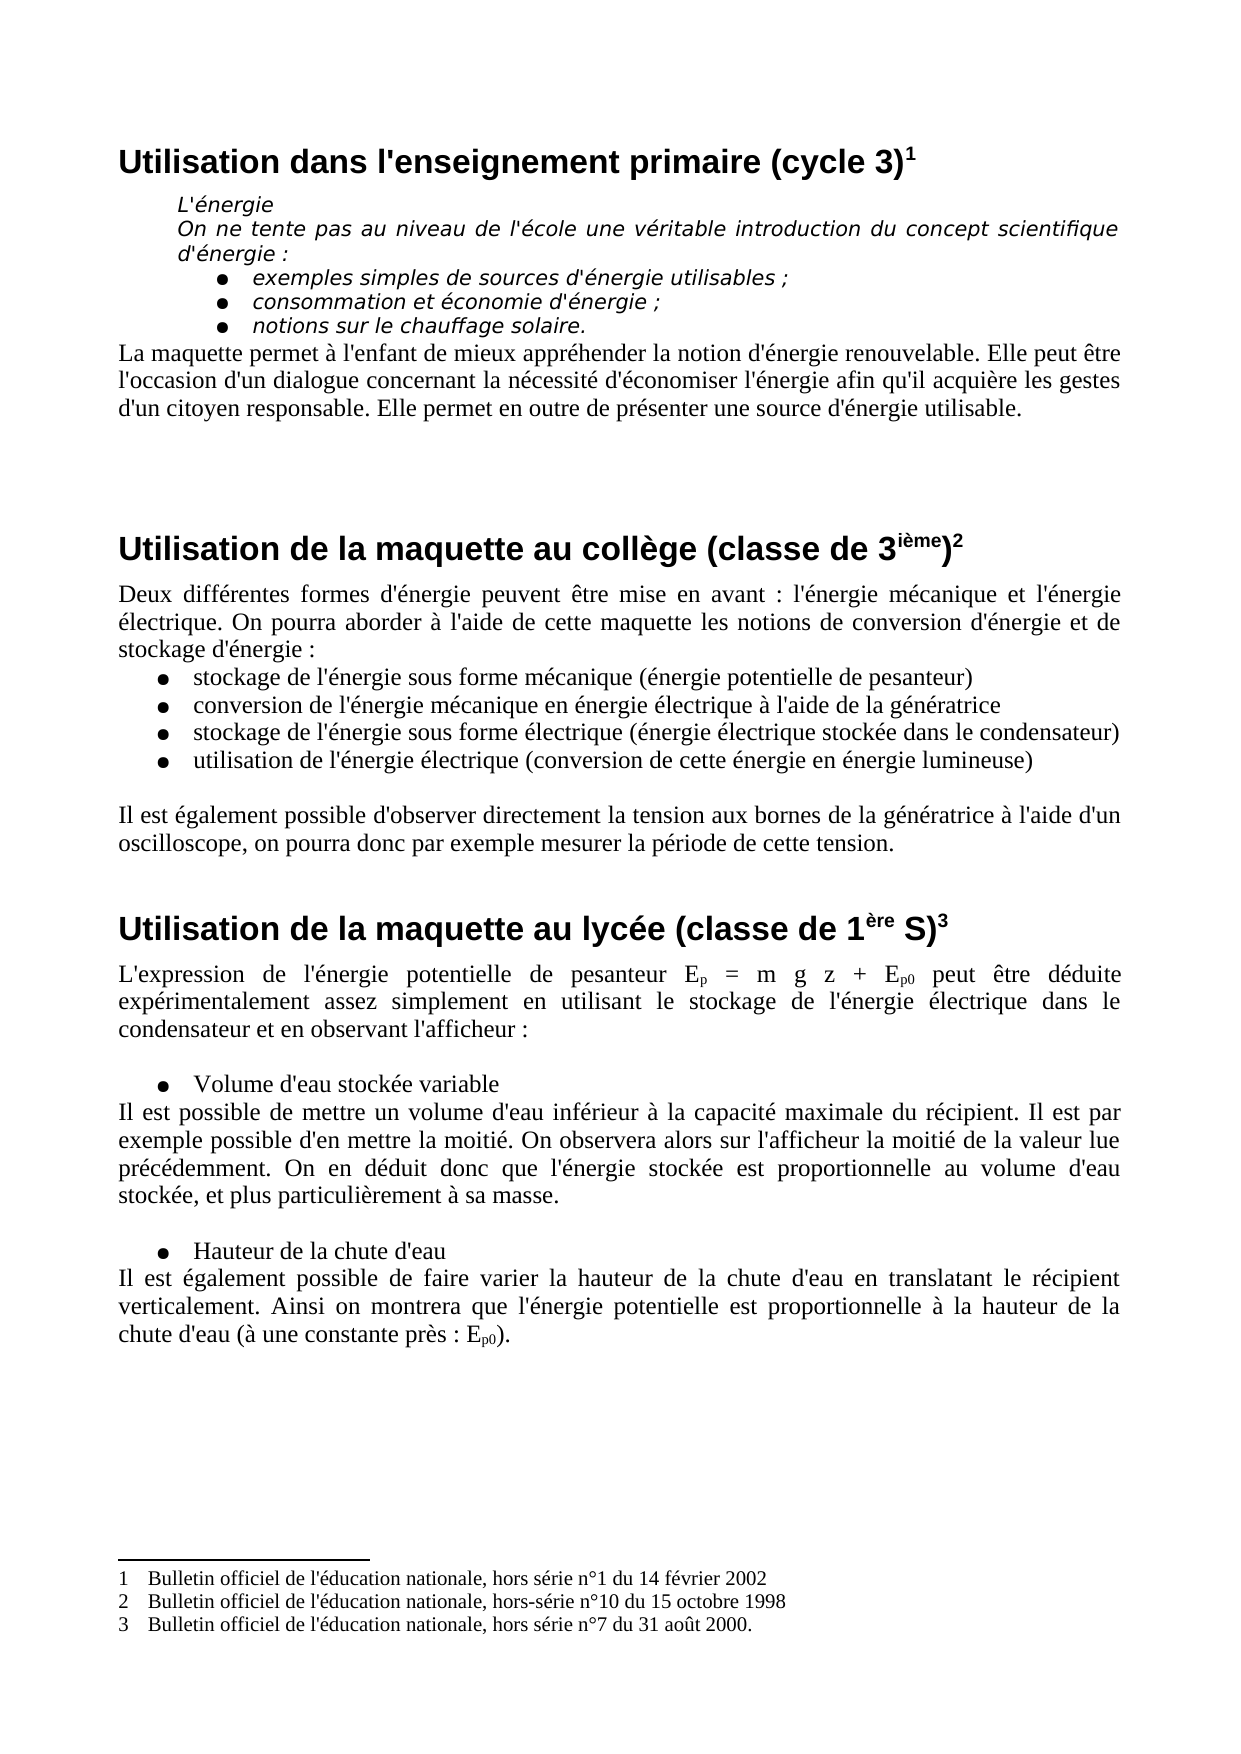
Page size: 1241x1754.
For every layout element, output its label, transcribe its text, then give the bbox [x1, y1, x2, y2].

list Hauteur de la chute d'eau [156, 1237, 1122, 1264]
list consommation et économie d'énergie ; [215, 290, 1122, 314]
text L'énergie [177, 193, 1122, 217]
list exemples simples de sources d'énergie utilisables ; [215, 266, 1122, 290]
text L'expression de l'énergie potentielle de pesanteur Ep = m g z + Ep0 peut être déduite expérimentalement assez simplement en utilisant le stockage de l'énergie électrique dans le condensateur et en observant l'afficheur : [118, 960, 1122, 1043]
list Volume d'eau stockée variable [156, 1071, 1122, 1098]
text La maquette permet à l'enfant de mieux appréhender la notion d'énergie renouvelable. Elle peut être l'occasion d'un dialogue concernant la nécessité d'économiser l'énergie afin qu'il acquière les gestes d'un citoyen responsable. Elle permet en outre de présenter une source d'énergie utilisable. [118, 339, 1122, 422]
text On ne tente pas au niveau de l'école une véritable introduction du concept scientifique d'énergie : [177, 217, 1122, 266]
subtitle Utilisation de la maquette au collège (classe de 3ième) [118, 530, 1122, 567]
text Deux différentes formes d'énergie peuvent être mise en avant : l'énergie mécanique et l'énergie électrique. On pourra aborder à l'aide de cette maquette les notions de conversion d'énergie et de stockage d'énergie : [118, 580, 1122, 663]
list stockage de l'énergie sous forme électrique (énergie électrique stockée dans le condensateur) [156, 718, 1122, 746]
list conversion de l'énergie mécanique en énergie électrique à l'aide de la génératrice [156, 691, 1122, 718]
text Bulletin officiel de l'éducation nationale, hors-série n°10 du 15 octobre 1998 [118, 1589, 1122, 1613]
list notions sur le chauffage solaire. [215, 314, 1122, 339]
text Il est également possible d'observer directement la tension aux bornes de la génératrice à l'aide d'un oscilloscope, on pourra donc par exemple mesurer la période de cette tension. [118, 802, 1122, 857]
subtitle Utilisation de la maquette au lycée (classe de 1ère S) [118, 910, 1122, 947]
text Bulletin officiel de l'éducation nationale, hors série n°7 du 31 août 2000. [118, 1613, 1122, 1636]
text Bulletin officiel de l'éducation nationale, hors série n°1 du 14 février 2002 [118, 1566, 1122, 1589]
subtitle Utilisation dans l'enseignement primaire (cycle 3) [118, 143, 1122, 181]
text Il est possible de mettre un volume d'eau inférieur à la capacité maximale du récipient. Il est par exemple possible d'en mettre la moitié. On observera alors sur l'afficheur la moitié de la valeur lue précédemment. On en déduit donc que l'énergie stockée est proportionnelle au volume d'eau stockée, et plus particulièrement à sa masse. [118, 1098, 1122, 1209]
list utilisation de l'énergie électrique (conversion de cette énergie en énergie lumineuse) [156, 746, 1122, 774]
list stockage de l'énergie sous forme mécanique (énergie potentielle de pesanteur) [156, 663, 1122, 691]
text Il est également possible de faire varier la hauteur de la chute d'eau en translatant le récipient verticalement. Ainsi on montrera que l'énergie potentielle est proportionnelle à la hauteur de la chute d'eau (à une constante près : Ep0). [118, 1264, 1122, 1348]
